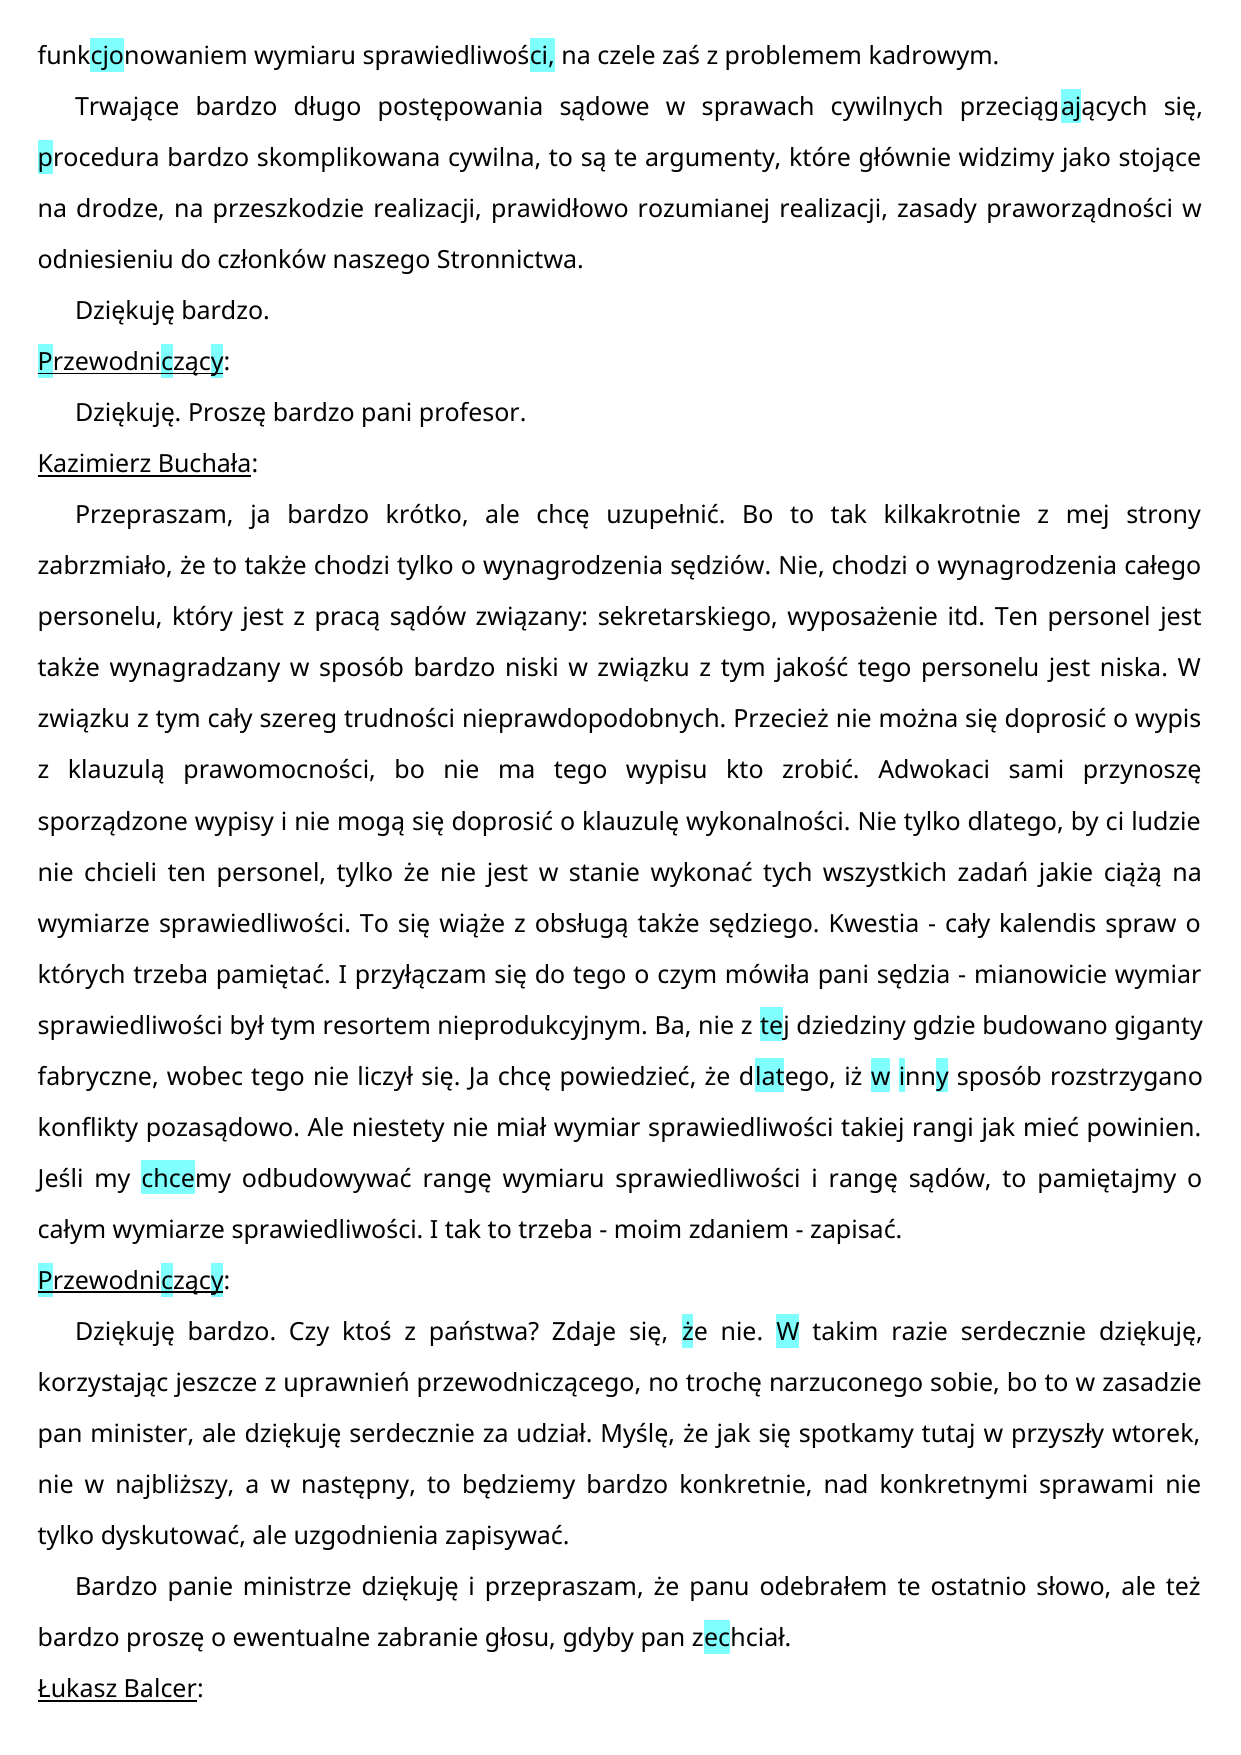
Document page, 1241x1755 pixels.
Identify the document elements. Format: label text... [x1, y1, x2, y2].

text Dziękuję. Proszę bardzo pani profesor. [37, 395, 1203, 429]
text Przewodniczący: [37, 344, 1203, 378]
text Przepraszam, ja bardzo krótko, ale chcę uzupełnić. Bo to tak kilkakrotnie z mej strony zabrzmiało, że to także chodzi tylko o wynagrodzenia sędziów. Nie, chodzi o wynagrodzenia całego personelu, który jest z pracą sądów związany: sekretarskiego, wyposażenie itd. Ten personel jest także wynagradzany w sposób bardzo niski w związku z tym jakość tego personelu jest niska. W związku z tym cały szereg trudności nieprawdopodobnych. Przecież nie można się doprosić o wypis z klauzulą prawomocności, bo nie ma tego wypisu kto zrobić. Adwokaci sami przynoszę sporządzone wypisy i nie mogą się doprosić o klauzulę wykonalności. Nie tylko dlatego, by ci ludzie nie chcieli ten personel, tylko że nie jest w stanie wykonać tych wszystkich zadań jakie ciążą na wymiarze sprawiedliwości. To się wiąże z obsługą także sędziego. Kwestia - cały kalendis spraw o których trzeba pamiętać. I przyłączam się do tego o czym mówiła pani sędzia - mianowicie wymiar sprawiedliwości był tym resortem nieprodukcyjnym. Ba, nie z tej dziedziny gdzie budowano giganty fabryczne, wobec tego nie liczył się. Ja chcę powiedzieć, że dlatego, iż w inny sposób rozstrzygano konflikty pozasądowo. Ale niestety nie miał wymiar sprawiedliwości takiej rangi jak mieć powinien. Jeśli my chcemy odbudowywać rangę wymiaru sprawiedliwości i rangę sądów, to pamiętajmy o całym wymiarze sprawiedliwości. I tak to trzeba - moim zdaniem - zapisać. [37, 497, 1203, 1246]
text funkcjonowaniem wymiaru sprawiedliwości, na czele zaś z problemem kadrowym. [37, 37, 1203, 72]
text Trwające bardzo długo postępowania sądowe w sprawach cywilnych przeciągających się, procedura bardzo skomplikowana cywilna, to są te argumenty, które głównie widzimy jako stojące na drodze, na przeszkodzie realizacji, prawidłowo rozumianej realizacji, zasady praworządności w odniesieniu do członków naszego Stronnictwa. [37, 88, 1203, 276]
text Przewodniczący: [37, 1262, 1203, 1297]
text Dziękuję bardzo. [37, 293, 1203, 327]
text Kazimierz Buchała: [37, 446, 1203, 480]
text Bardzo panie ministrze dziękuję i przepraszam, że panu odebrałem te ostatnio słowo, ale też bardzo proszę o ewentualne zabranie głosu, gdyby pan zechciał. [37, 1569, 1203, 1654]
text Łukasz Balcer: [37, 1671, 1203, 1705]
text Dziękuję bardzo. Czy ktoś z państwa? Zdaje się, że nie. W takim razie serdecznie dziękuję, korzystając jeszcze z uprawnień przewodniczącego, no trochę narzuconego sobie, bo to w zasadzie pan minister, ale dziękuję serdecznie za udział. Myślę, że jak się spotkamy tutaj w przyszły wtorek, nie w najbliższy, a w następny, to będziemy bardzo konkretnie, nad konkretnymi sprawami nie tylko dyskutować, ale uzgodnienia zapisywać. [37, 1313, 1203, 1552]
